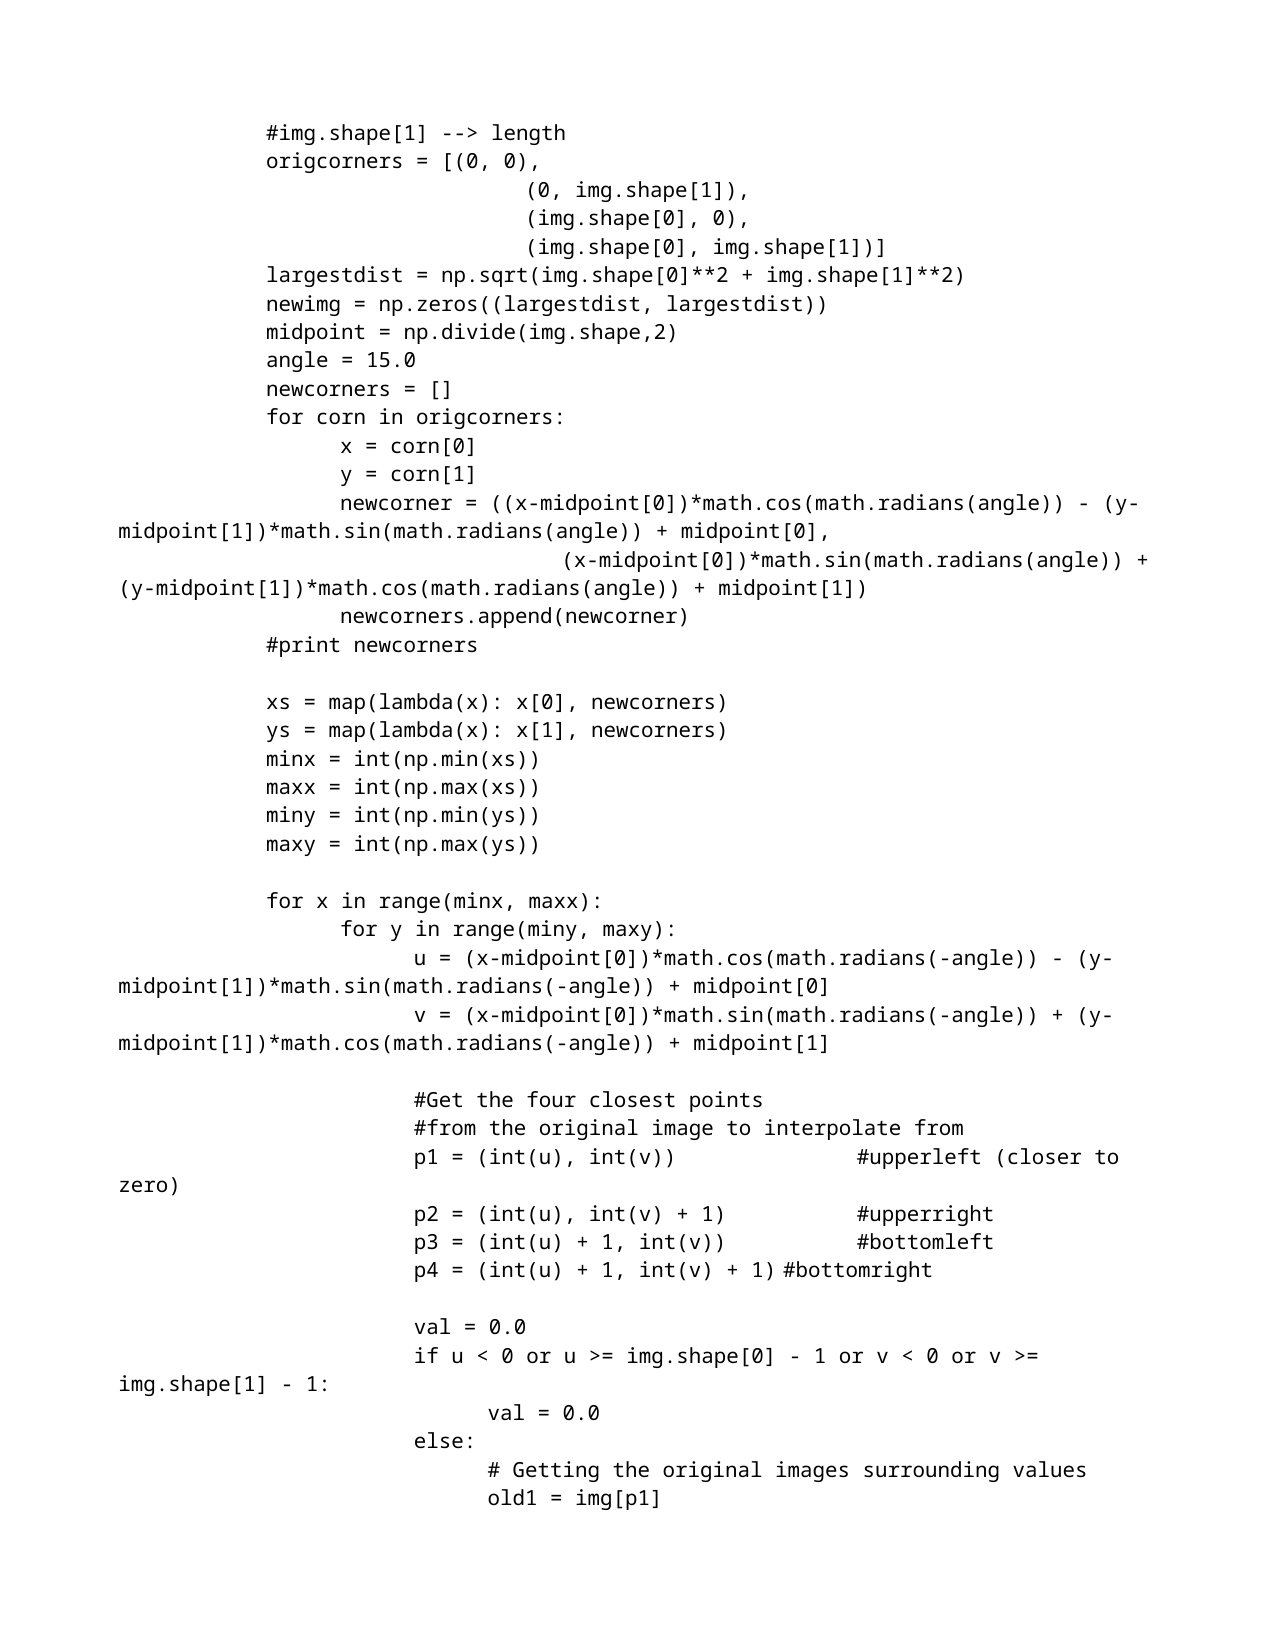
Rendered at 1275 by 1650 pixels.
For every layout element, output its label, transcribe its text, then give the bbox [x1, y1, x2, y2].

text newcorner = ((x-midpoint[0])*math.cos(math.radians(angle)) - (y-midpoint[1])*math.sin(math.radians(angle)) + midpoint[0], [118, 488, 1157, 545]
text #Get the four closest points [118, 1085, 1157, 1113]
text midpoint = np.divide(img.shape,2) [118, 317, 1157, 346]
text # Getting the original images surrounding values [118, 1455, 1157, 1483]
text minx = int(np.min(xs)) [118, 744, 1157, 772]
text y = corn[1] [118, 459, 1157, 488]
text x = corn[0] [118, 431, 1157, 459]
text p2 = (int(u), int(v) + 1) #upperright [118, 1199, 1157, 1227]
text for corn in origcorners: [118, 402, 1157, 431]
text else: [118, 1426, 1157, 1455]
text ys = map(lambda(x): x[1], newcorners) [118, 715, 1157, 744]
text #img.shape[1] --> length [118, 118, 1157, 147]
text p4 = (int(u) + 1, int(v) + 1) #bottomright [118, 1256, 1157, 1284]
text newcorners = [] [118, 374, 1157, 402]
text miny = int(np.min(ys)) [118, 801, 1157, 829]
text val = 0.0 [118, 1398, 1157, 1426]
text newcorners.append(newcorner) [118, 602, 1157, 630]
text p1 = (int(u), int(v)) #upperleft (closer to zero) [118, 1142, 1157, 1199]
text xs = map(lambda(x): x[0], newcorners) [118, 687, 1157, 715]
text angle = 15.0 [118, 346, 1157, 374]
text p3 = (int(u) + 1, int(v)) #bottomleft [118, 1227, 1157, 1256]
text val = 0.0 [118, 1312, 1157, 1341]
text if u < 0 or u >= img.shape[0] - 1 or v < 0 or v >= img.shape[1] - 1: [118, 1341, 1157, 1398]
text (0, img.shape[1]), [118, 175, 1157, 203]
text newimg = np.zeros((largestdist, largestdist)) [118, 289, 1157, 317]
text v = (x-midpoint[0])*math.sin(math.radians(-angle)) + (y-midpoint[1])*math.cos(math.radians(-angle)) + midpoint[1] [118, 1000, 1157, 1057]
text origcorners = [(0, 0), [118, 147, 1157, 175]
text #print newcorners [118, 630, 1157, 658]
text old1 = img[p1] [118, 1483, 1157, 1512]
text (img.shape[0], img.shape[1])] [118, 232, 1157, 260]
text #from the original image to interpolate from [118, 1113, 1157, 1142]
text largestdist = np.sqrt(img.shape[0]**2 + img.shape[1]**2) [118, 260, 1157, 289]
text (x-midpoint[0])*math.sin(math.radians(angle)) + (y-midpoint[1])*math.cos(math.radians(angle)) + midpoint[1]) [118, 545, 1157, 602]
text maxy = int(np.max(ys)) [118, 829, 1157, 857]
text maxx = int(np.max(xs)) [118, 772, 1157, 801]
text (img.shape[0], 0), [118, 203, 1157, 232]
text for x in range(minx, maxx): [118, 886, 1157, 914]
text for y in range(miny, maxy): [118, 914, 1157, 943]
text u = (x-midpoint[0])*math.cos(math.radians(-angle)) - (y-midpoint[1])*math.sin(math.radians(-angle)) + midpoint[0] [118, 943, 1157, 1000]
